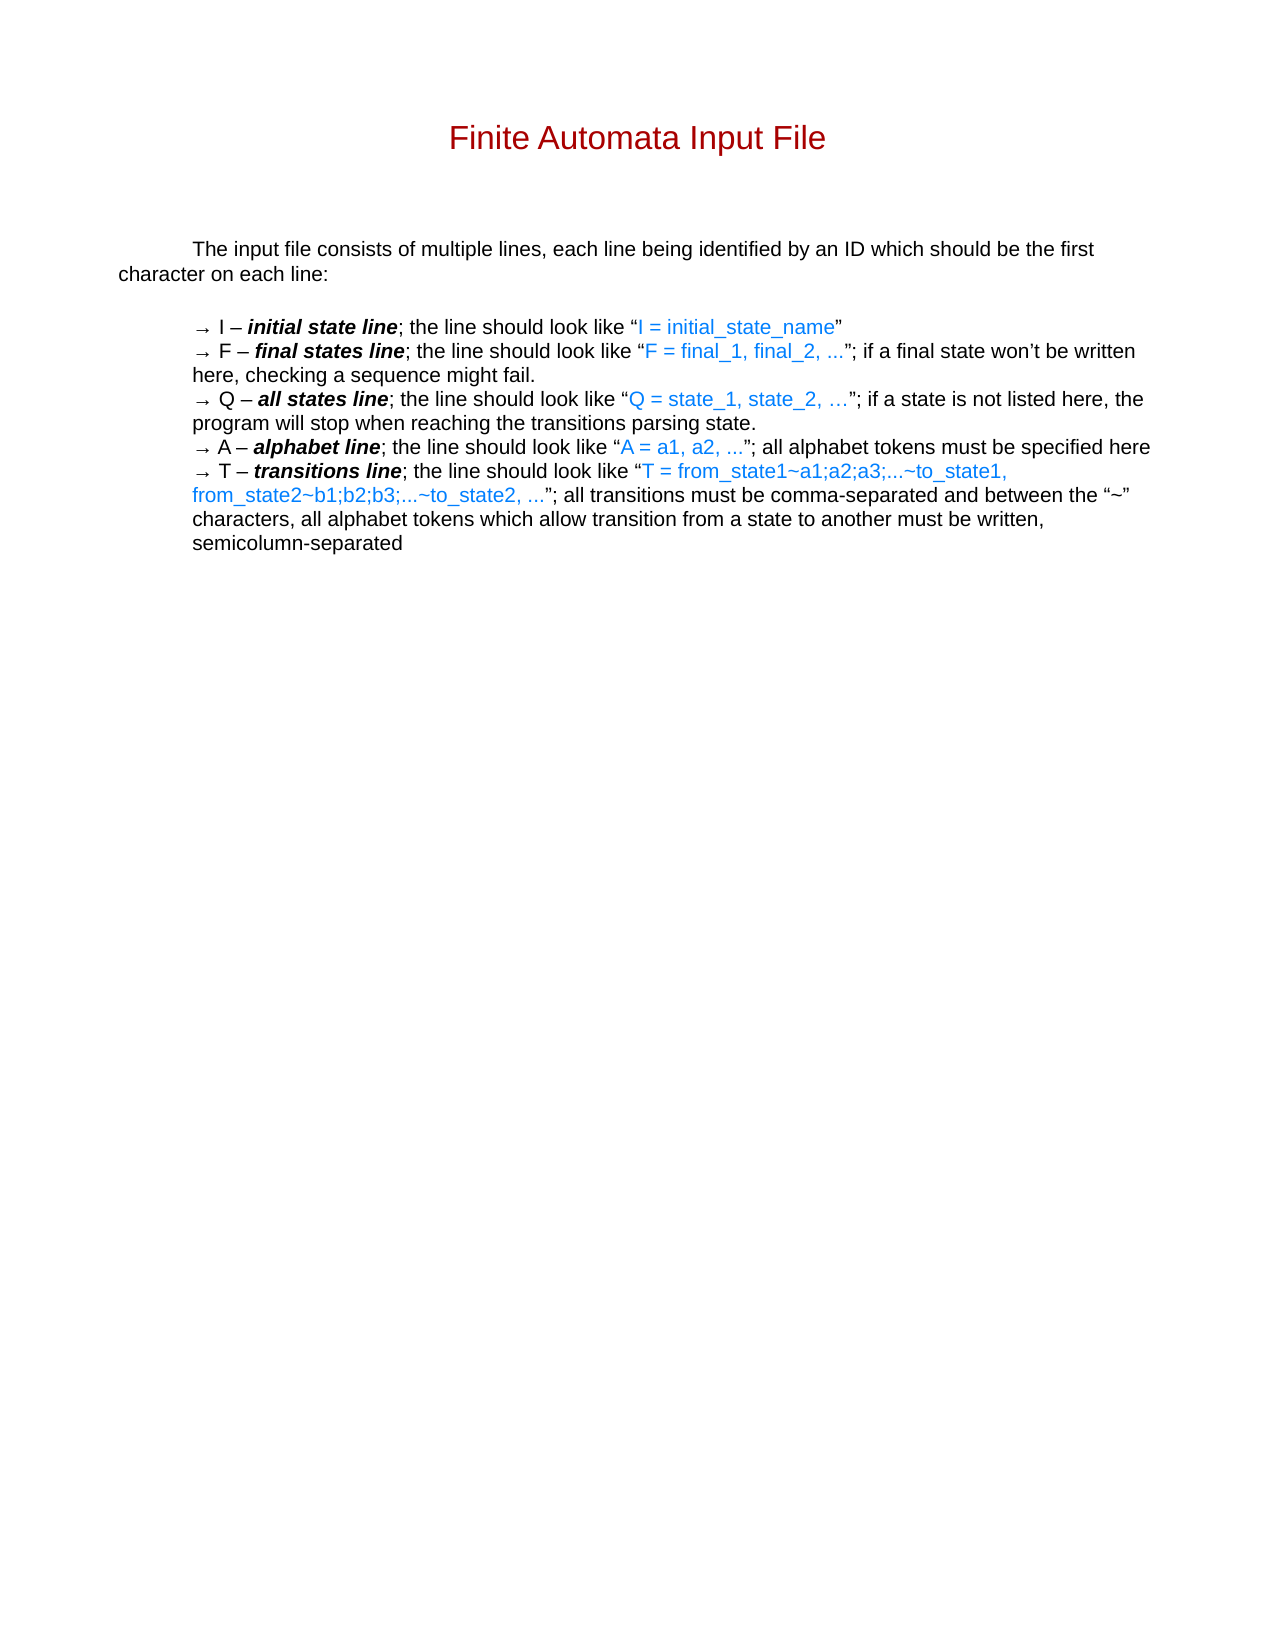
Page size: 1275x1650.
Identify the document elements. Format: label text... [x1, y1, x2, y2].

text The input file consists of multiple lines, each line being identified by an ID which should be the first character on each line: [118, 233, 1157, 286]
text → T – transitions line; the line should look like “T = from_state1~a1;a2;a3;...~to_state1, from_state2~b1;b2;b3;...~to_state2, ...”; all transitions must be comma-separated and between the “~” characters, all alphabet tokens which allow transition from a state to another must be written, semicolumn-separated [118, 459, 1157, 554]
text → Q – all states line; the line should look like “Q = state_1, state_2, …”; if a state is not listed here, the program will stop when reaching the transitions parsing state. [118, 387, 1157, 435]
text → A – alphabet line; the line should look like “A = a1, a2, ...”; all alphabet tokens must be specified here [118, 435, 1157, 459]
text Finite Automata Input File [118, 118, 1157, 157]
text → I – initial state line; the line should look like “I = initial_state_name” [118, 315, 1157, 339]
text → F – final states line; the line should look like “F = final_1, final_2, ...”; if a final state won’t be written here, checking a sequence might fail. [118, 339, 1157, 387]
